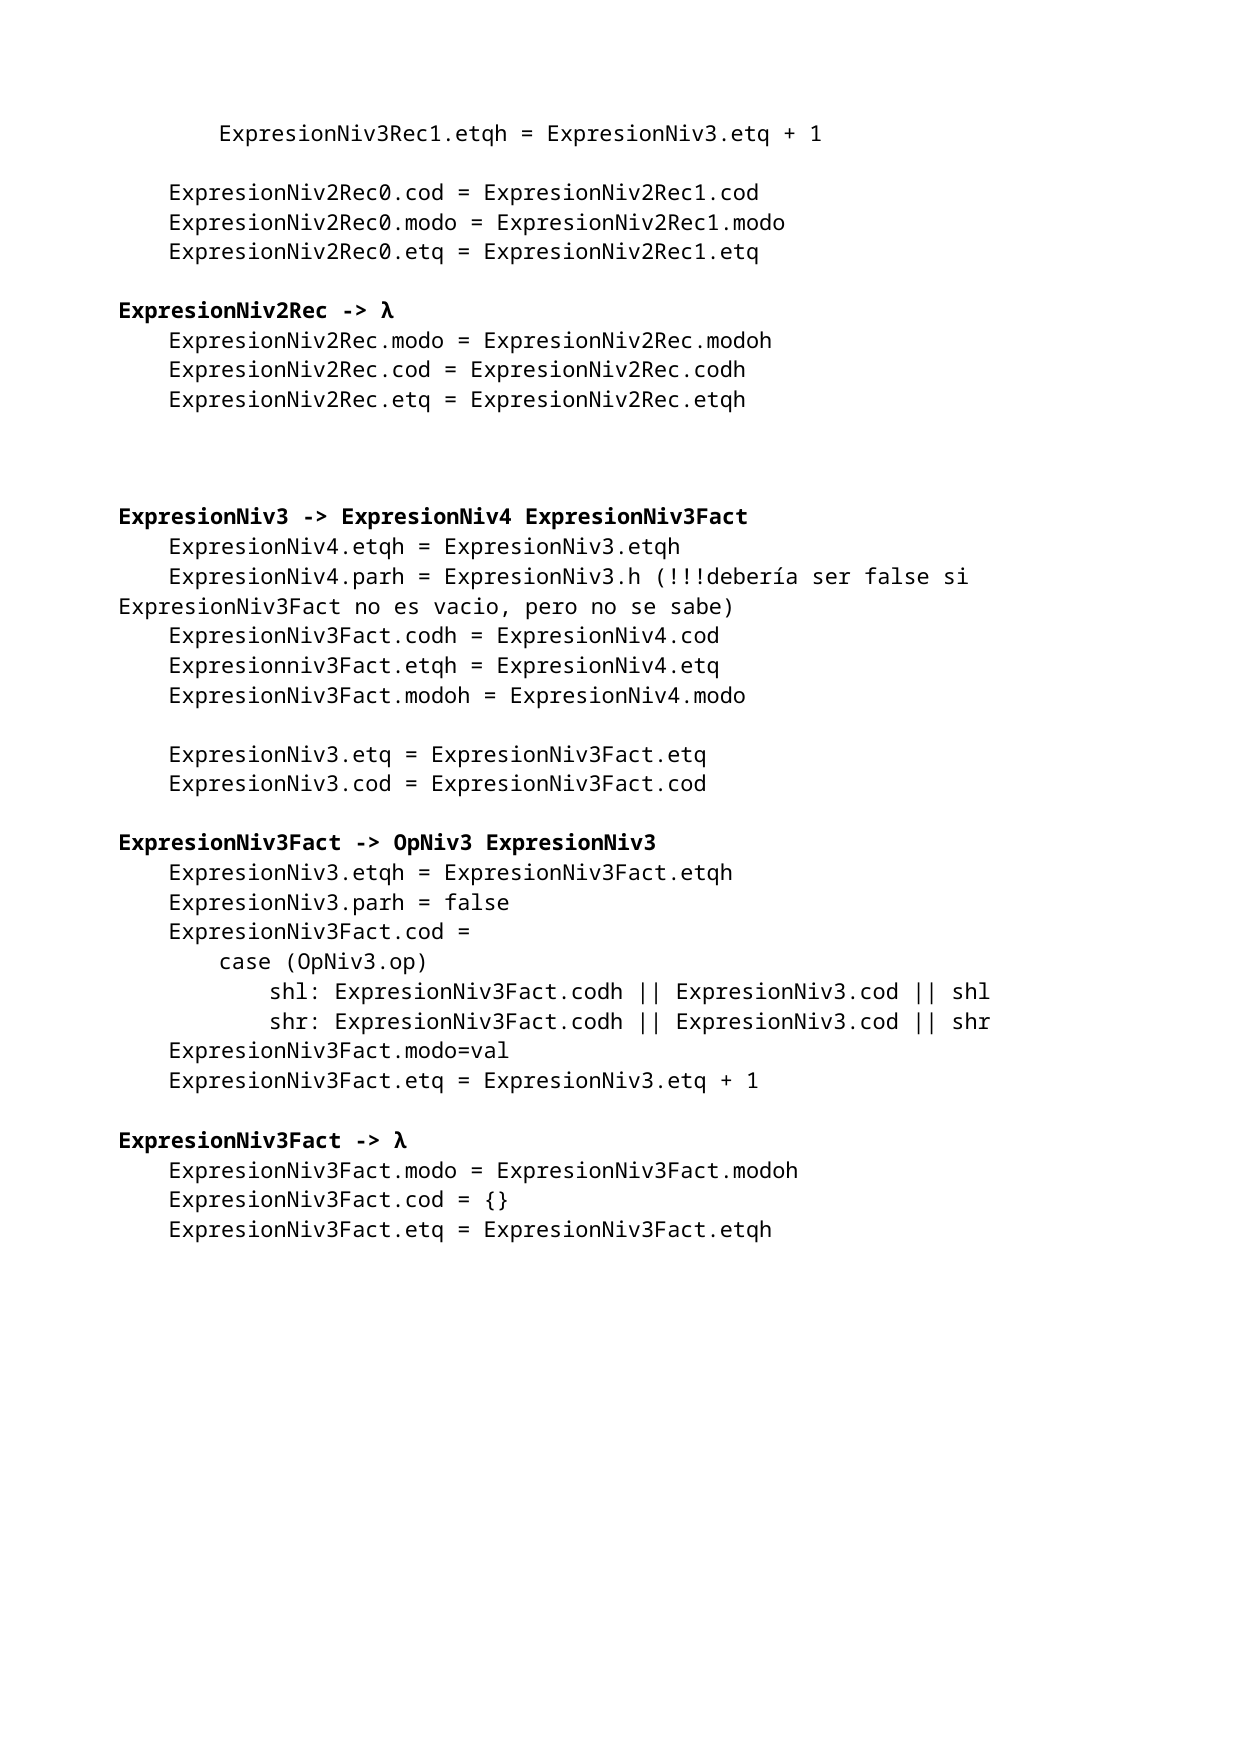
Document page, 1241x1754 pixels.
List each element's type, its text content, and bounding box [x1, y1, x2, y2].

text ExpresionNiv3Fact.cod = [118, 916, 1122, 946]
text shl: ExpresionNiv3Fact.codh || ExpresionNiv3.cod || shl [118, 976, 1122, 1006]
text ExpresionNiv3Fact.etq = ExpresionNiv3.etq + 1 [118, 1065, 1122, 1095]
text ExpresionNiv3Rec1.etqh = ExpresionNiv3.etq + 1 [118, 118, 1122, 148]
text Expresionniv3Fact.etqh = ExpresionNiv4.etq [118, 650, 1122, 680]
text ExpresionNiv3.cod = ExpresionNiv3Fact.cod [118, 768, 1122, 798]
text ExpresionNiv2Rec0.modo = ExpresionNiv2Rec1.modo [118, 206, 1122, 236]
text case (OpNiv3.op) [118, 946, 1122, 976]
text ExpresionNiv2Rec0.etq = ExpresionNiv2Rec1.etq [118, 236, 1122, 266]
text ExpresionNiv2Rec.modo = ExpresionNiv2Rec.modoh [118, 324, 1122, 354]
text ExpresionNiv4.etqh = ExpresionNiv3.etqh [118, 531, 1122, 561]
text shr: ExpresionNiv3Fact.codh || ExpresionNiv3.cod || shr [118, 1006, 1122, 1035]
text ExpresionNiv3.etq = ExpresionNiv3Fact.etq [118, 738, 1122, 768]
text ExpresionNiv3.parh = false [118, 886, 1122, 916]
text ExpresionNiv3 -> ExpresionNiv4 ExpresionNiv3Fact [118, 501, 1122, 531]
text ExpresionNiv3.etqh = ExpresionNiv3Fact.etqh [118, 857, 1122, 886]
text ExpresionNiv2Rec.etq = ExpresionNiv2Rec.etqh [118, 384, 1122, 414]
text ExpresionNiv3Fact.etq = ExpresionNiv3Fact.etqh [118, 1214, 1122, 1244]
text ExpresionNiv2Rec.cod = ExpresionNiv2Rec.codh [118, 354, 1122, 384]
text ExpresionNiv3Fact.modo = ExpresionNiv3Fact.modoh [118, 1154, 1122, 1184]
text ExpresionNiv4.parh = ExpresionNiv3.h (!!!debería ser false si ExpresionNiv3Fact no es vacio, pero no se sabe) [118, 561, 1122, 620]
text ExpresionNiv3Fact -> λ [118, 1125, 1122, 1154]
text ExpresionNiv3Fact.modo=val [118, 1035, 1122, 1065]
text ExpresionNiv3Fact.codh = ExpresionNiv4.cod [118, 620, 1122, 650]
text ExpresionNiv3Fact.modoh = ExpresionNiv4.modo [118, 680, 1122, 710]
text ExpresionNiv2Rec0.cod = ExpresionNiv2Rec1.cod [118, 177, 1122, 206]
text ExpresionNiv3Fact -> OpNiv3 ExpresionNiv3 [118, 827, 1122, 857]
text ExpresionNiv2Rec -> λ [118, 295, 1122, 324]
text ExpresionNiv3Fact.cod = {} [118, 1184, 1122, 1214]
